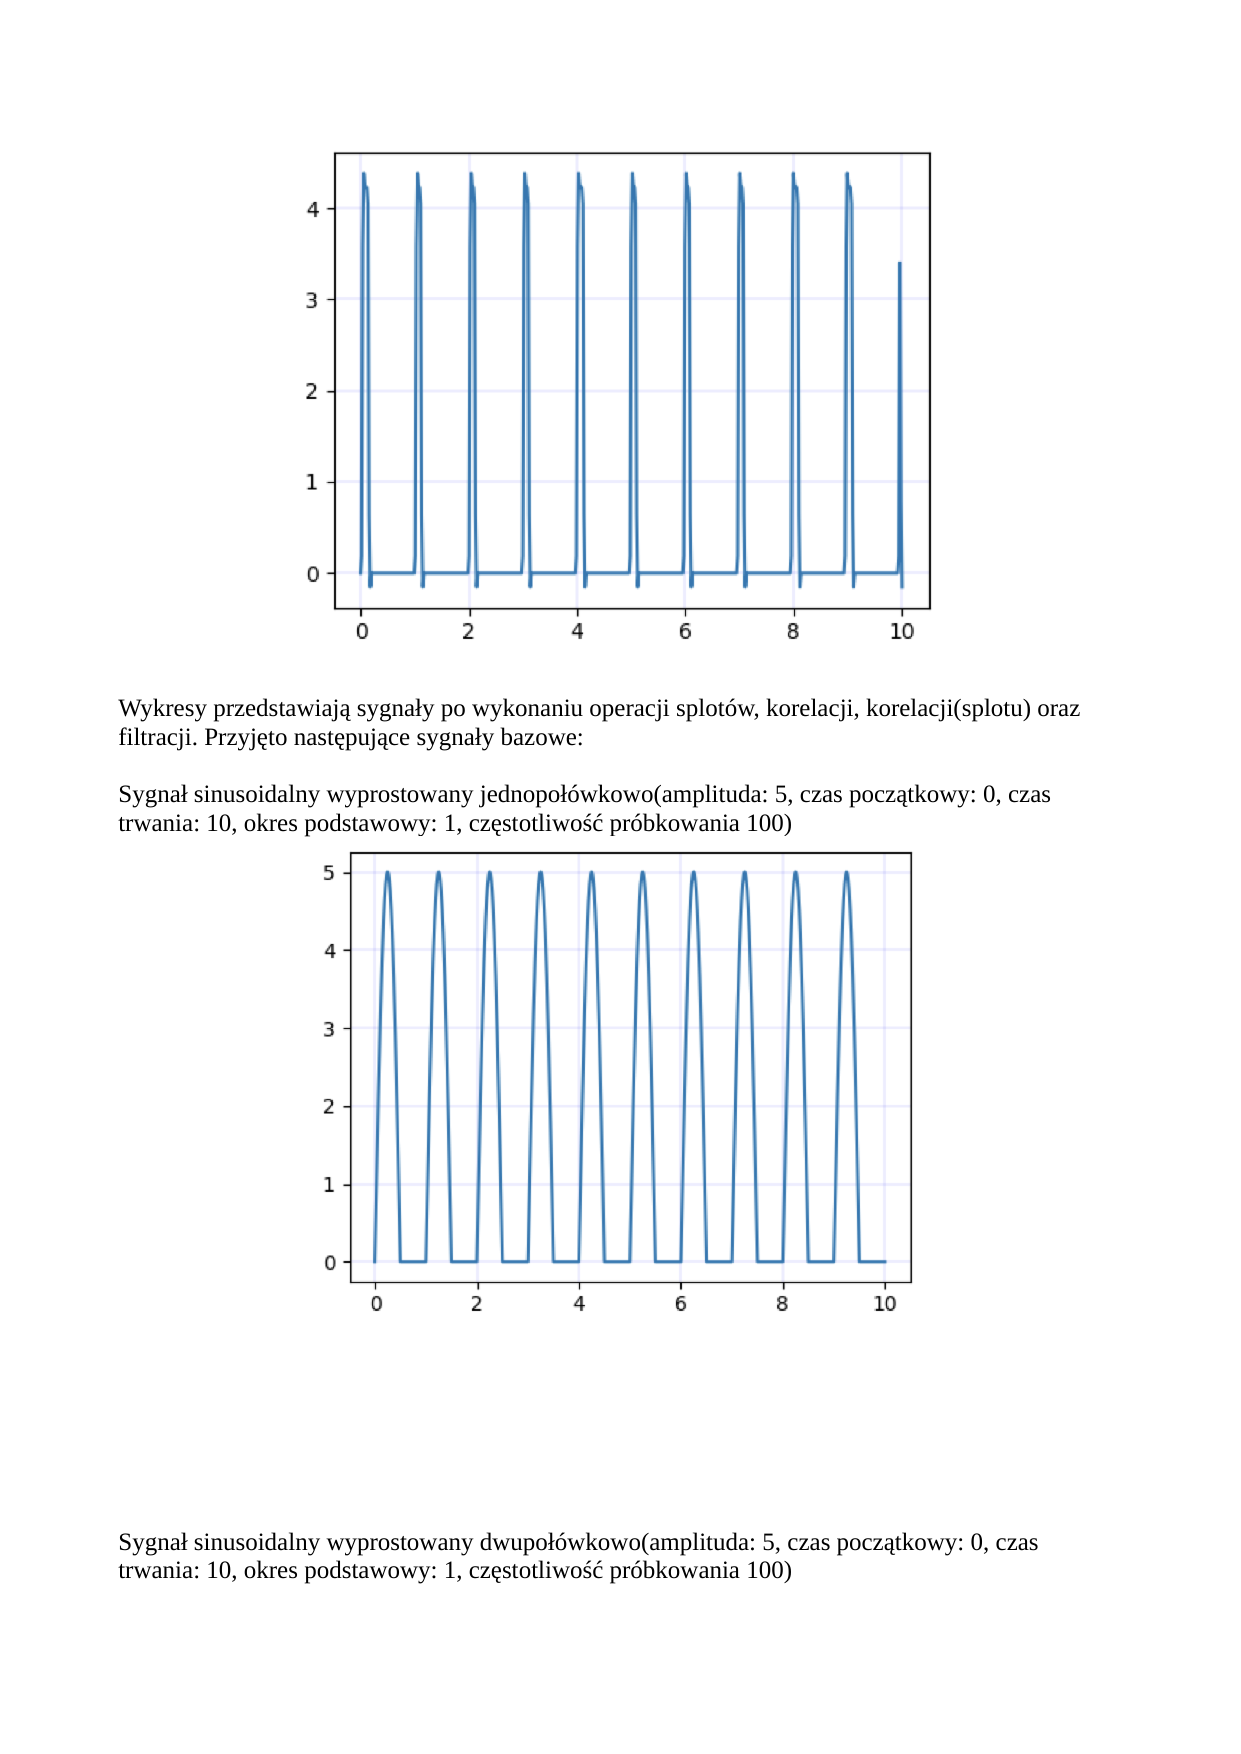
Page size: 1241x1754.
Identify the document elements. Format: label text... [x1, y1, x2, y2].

text Sygnał sinusoidalny wyprostowany dwupołówkowo(amplituda: 5, czas początkowy: 0, czas trwania: 10, okres podstawowy: 1, częstotliwość próbkowania 100) [118, 1527, 1122, 1584]
text Sygnał sinusoidalny wyprostowany jednopołówkowo(amplituda: 5, czas początkowy: 0, czas trwania: 10, okres podstawowy: 1, częstotliwość próbkowania 100) [118, 779, 1122, 837]
text Wykresy przedstawiają sygnały po wykonaniu operacji splotów, korelacji, korelacji(splotu) oraz filtracji. Przyjęto następujące sygnały bazowe: [118, 693, 1122, 751]
picture [315, 836, 926, 1319]
picture [300, 146, 940, 643]
